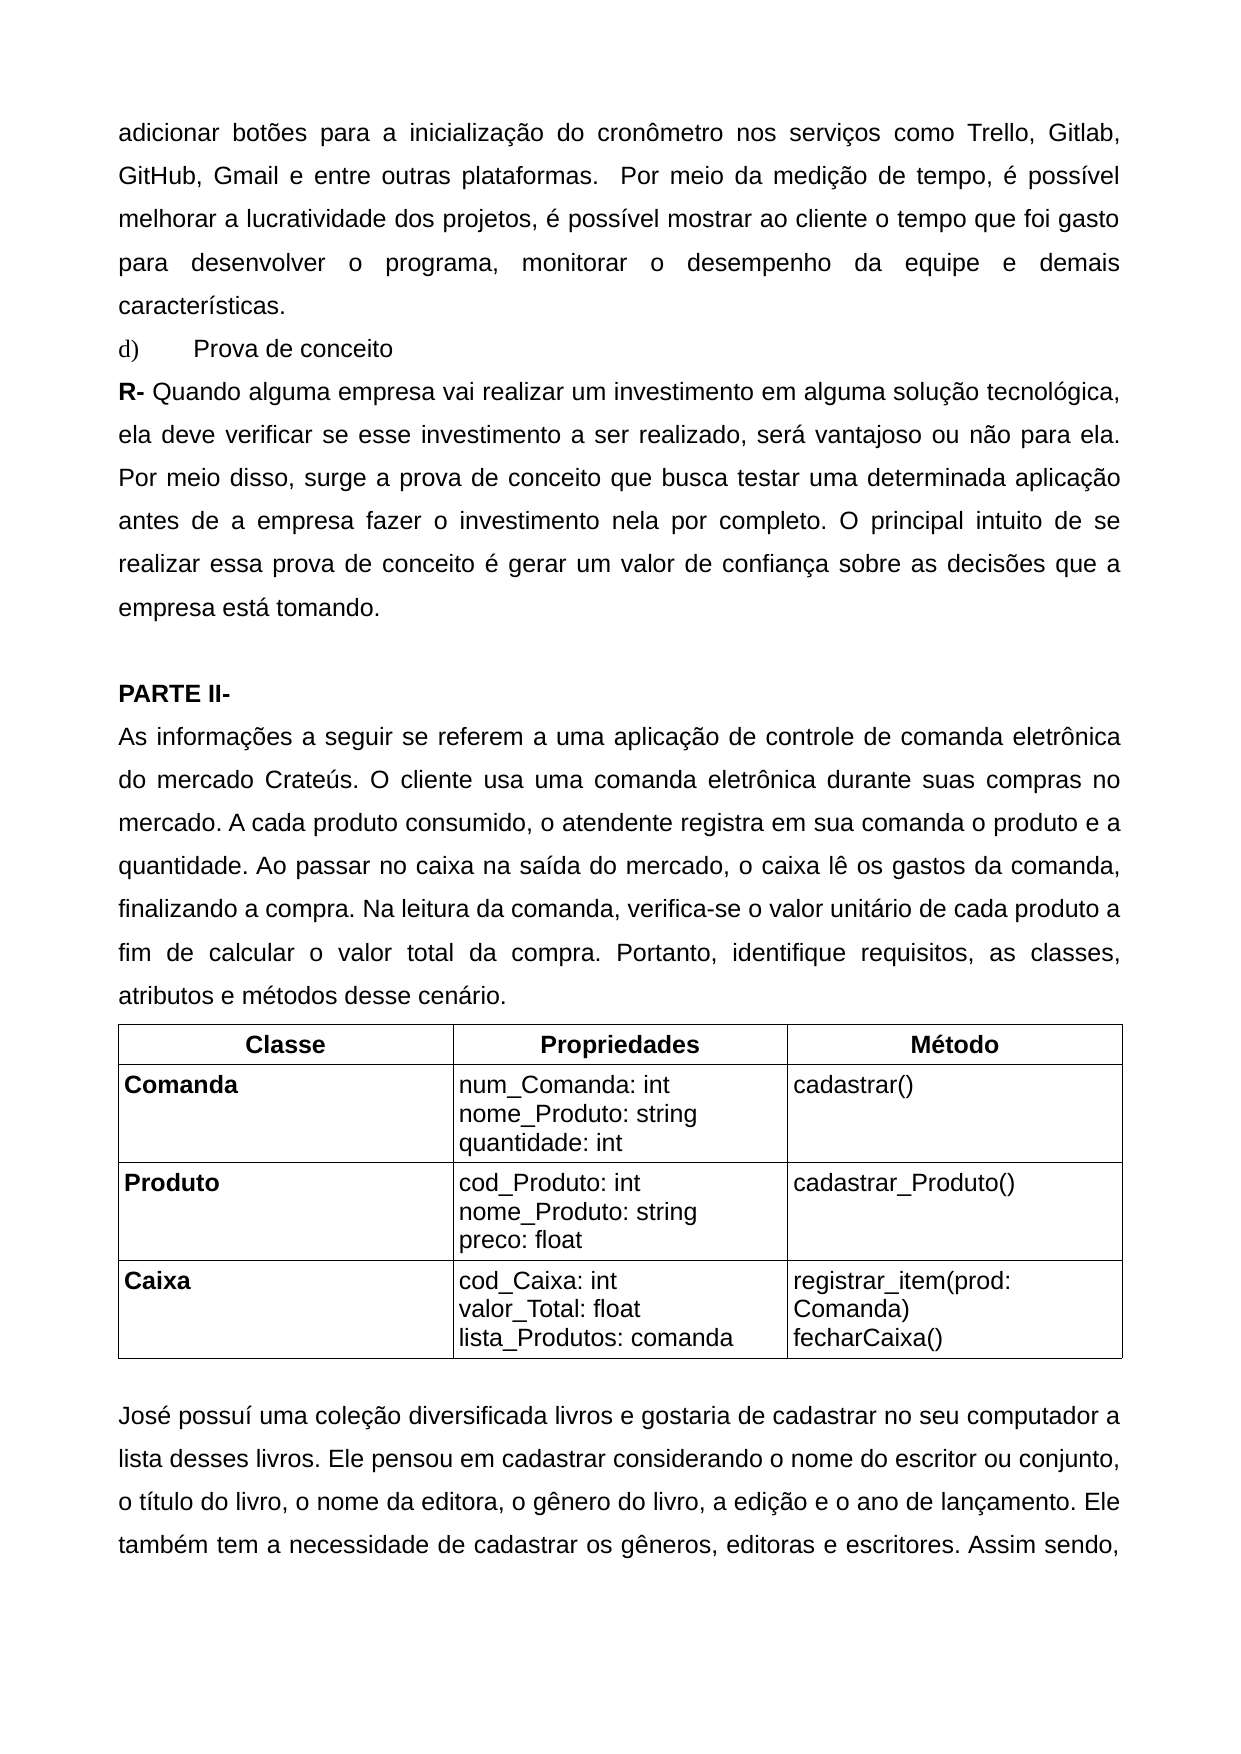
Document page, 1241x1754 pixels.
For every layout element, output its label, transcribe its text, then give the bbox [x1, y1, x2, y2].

text PARTE II- [118, 679, 1122, 708]
list adicionar botões para a inicialização do cronômetro nos serviços como Trello, Gitlab, GitHub, Gmail e entre outras plataformas. Por meio da medição de tempo, é possível melhorar a lucratividade dos projetos, é possível mostrar ao cliente o tempo que foi gasto para desenvolver o programa, monitorar o desempenho da equipe e demais características. [118, 118, 1122, 319]
list R- Quando alguma empresa vai realizar um investimento em alguma solução tecnológica, ela deve verificar se esse investimento a ser realizado, será vantajoso ou não para ela. Por meio disso, surge a prova de conceito que busca testar uma determinada aplicação antes de a empresa fazer o investimento nela por completo. O principal intuito de se realizar essa prova de conceito é gerar um valor de confiança sobre as decisões que a empresa está tomando. [118, 377, 1122, 621]
table_cell Comanda [119, 1065, 453, 1162]
text As informações a seguir se referem a uma aplicação de controle de comanda eletrônica do mercado Crateús. O cliente usa uma comanda eletrônica durante suas compras no mercado. A cada produto consumido, o atendente registra em sua comanda o produto e a quantidade. Ao passar no caixa na saída do mercado, o caixa lê os gastos da comanda, finalizando a compra. Na leitura da comanda, verifica-se o valor unitário de cada produto a fim de calcular o valor total da compra. Portanto, identifique requisitos, as classes, atributos e métodos desse cenário. [118, 722, 1122, 1009]
table_cell Produto [119, 1163, 453, 1260]
table_cell registrar_item(prod: Comanda) fecharCaixa() [788, 1261, 1122, 1358]
table_cell cadastrar_Produto() [788, 1163, 1122, 1260]
table_cell num_Comanda: int nome_Produto: string quantidade: int [454, 1065, 787, 1162]
table_cell cadastrar() [788, 1065, 1122, 1162]
table_header Propriedades [454, 1025, 787, 1064]
table_header Classe [119, 1025, 453, 1064]
table_header Método [788, 1025, 1122, 1064]
list Prova de conceito [118, 334, 1122, 363]
table_cell cod_Caixa: int valor_Total: float lista_Produtos: comanda [454, 1261, 787, 1358]
table_cell cod_Produto: int nome_Produto: string preco: float [454, 1163, 787, 1260]
table_cell Caixa [119, 1261, 453, 1358]
text José possuí uma coleção diversificada livros e gostaria de cadastrar no seu computador a lista desses livros. Ele pensou em cadastrar considerando o nome do escritor ou conjunto, o título do livro, o nome da editora, o gênero do livro, a edição e o ano de lançamento. Ele também tem a necessidade de cadastrar os gêneros, editoras e escritores. Assim sendo, [118, 1401, 1122, 1559]
